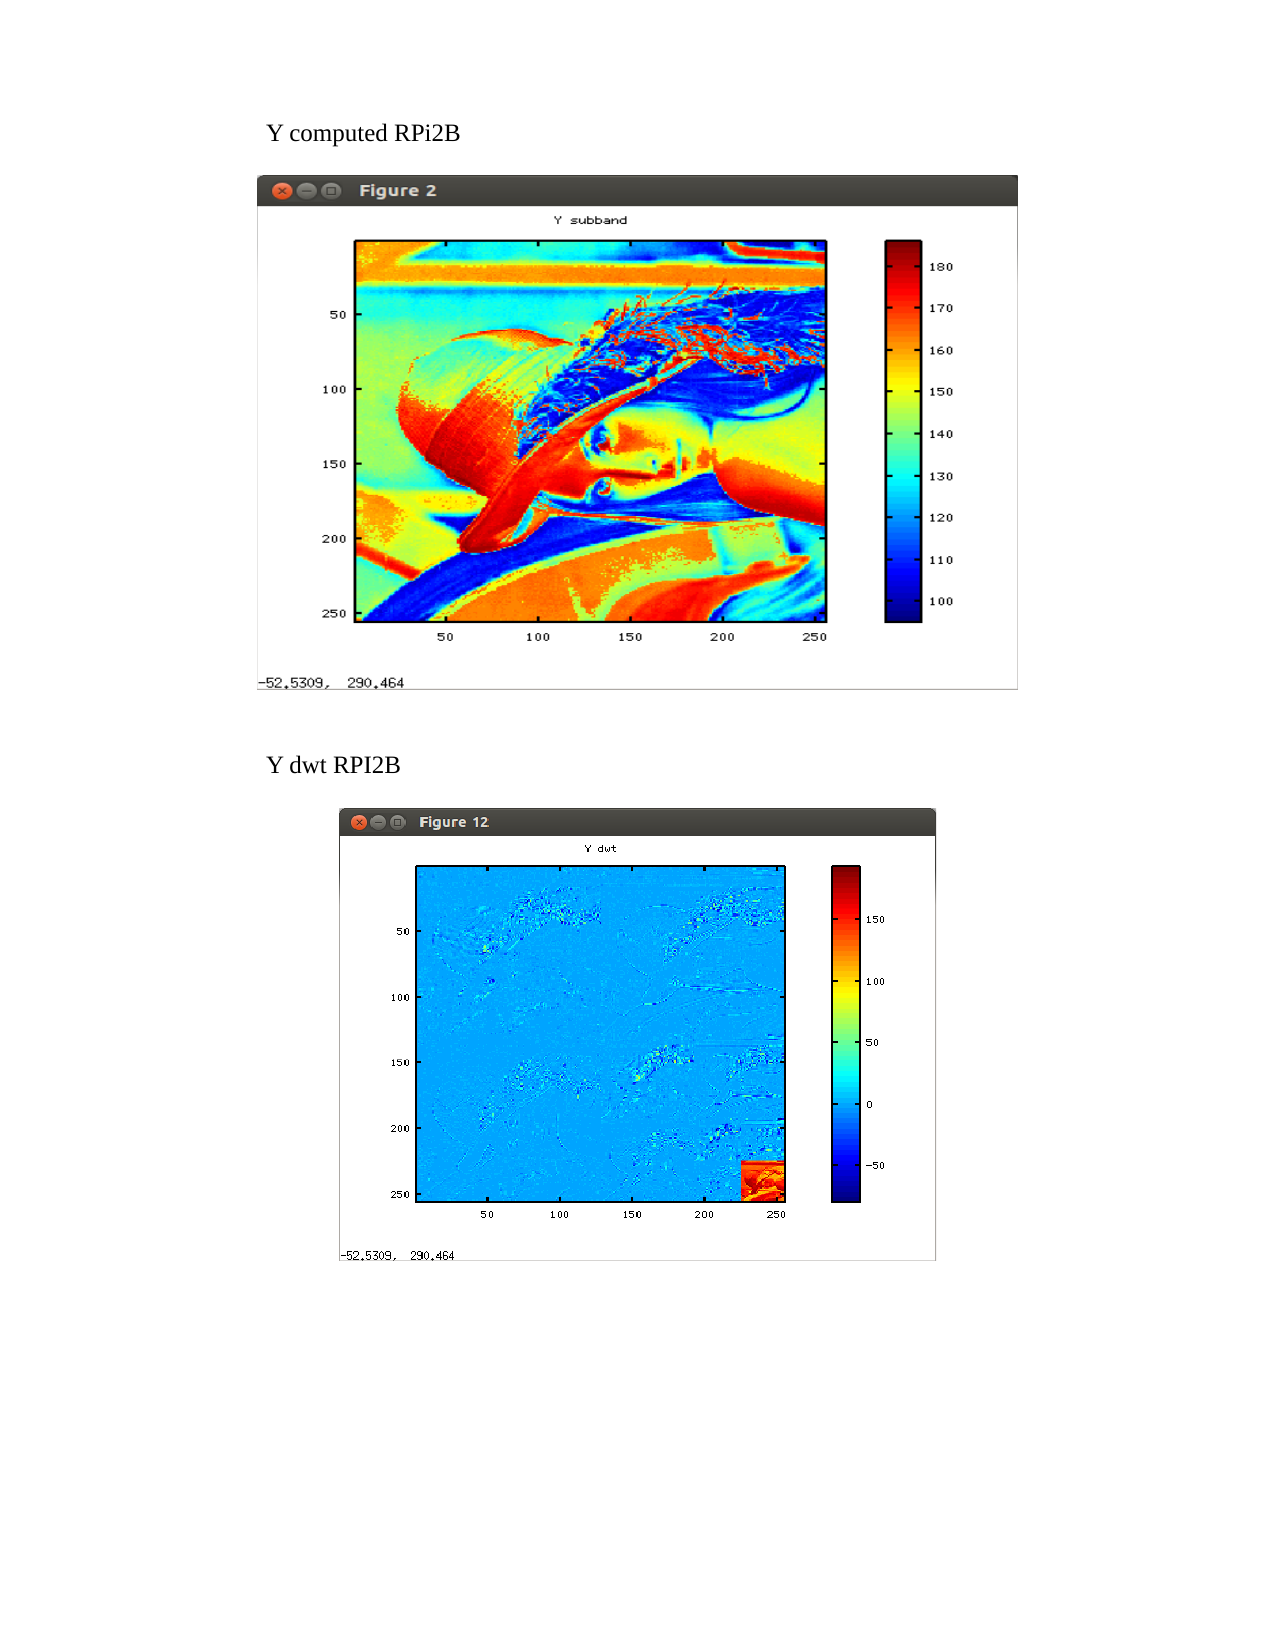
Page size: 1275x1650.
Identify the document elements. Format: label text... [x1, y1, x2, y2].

text Y dwt RPI2B [118, 751, 1157, 779]
text Y computed RPi2B [118, 118, 1157, 147]
picture [339, 808, 937, 1261]
picture [257, 175, 1018, 690]
